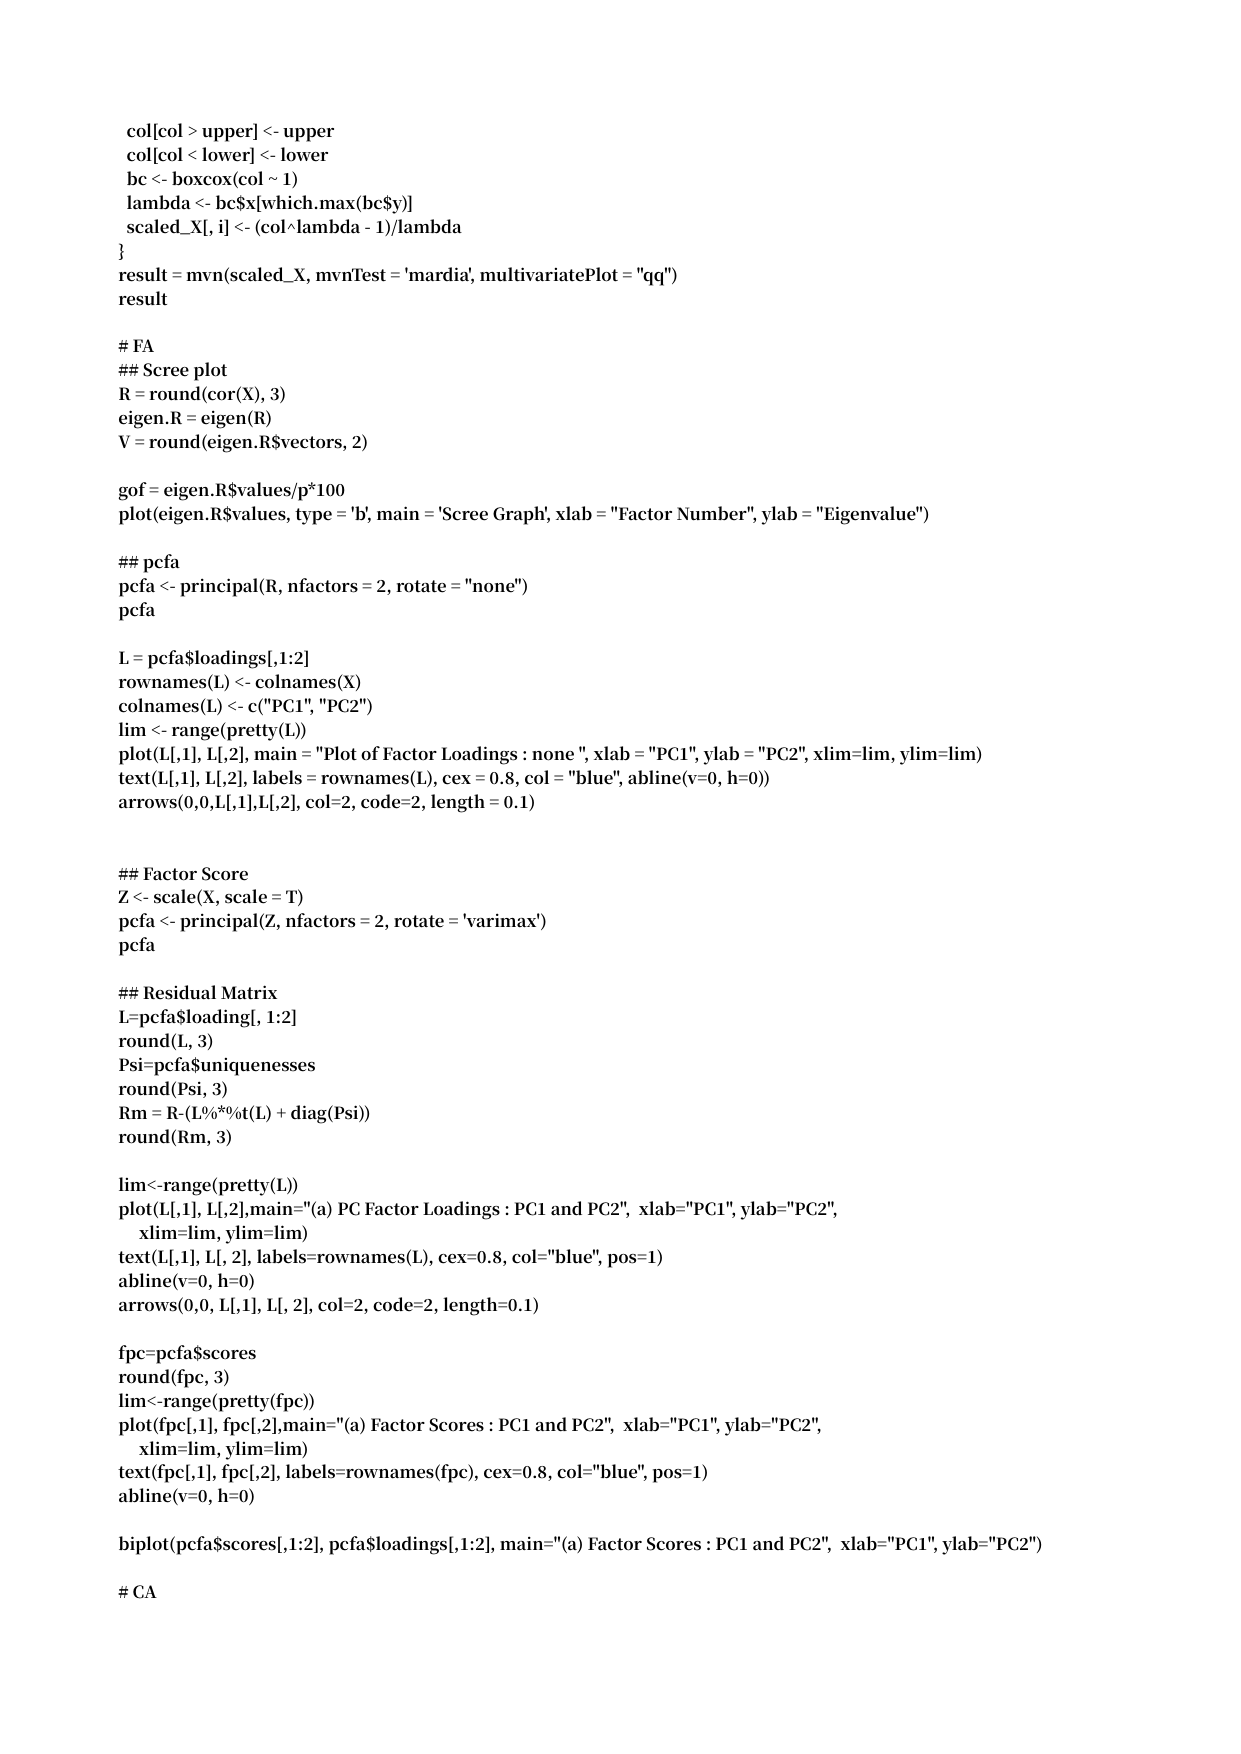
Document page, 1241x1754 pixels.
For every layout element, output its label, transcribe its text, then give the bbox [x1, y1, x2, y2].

text pcfa <- principal(R, nfactors = 2, rotate = "none") [118, 573, 1122, 597]
text L=pcfa$loading[, 1:2] [118, 1004, 1122, 1028]
text Rm = R-(L%*%t(L) + diag(Psi)) [118, 1100, 1122, 1124]
text ## pcfa [118, 549, 1122, 573]
text result [118, 286, 1122, 310]
text eigen.R = eigen(R) [118, 406, 1122, 429]
text plot(L[,1], L[,2], main = "Plot of Factor Loadings : none ", xlab = "PC1", ylab = "PC2", xlim=lim, ylim=lim) [118, 741, 1122, 765]
text col[col < lower] <- lower [118, 142, 1122, 166]
text abline(v=0, h=0) [118, 1484, 1122, 1508]
text plot(fpc[,1], fpc[,2],main="(a) Factor Scores : PC1 and PC2", xlab="PC1", ylab="PC2", [118, 1412, 1122, 1436]
text bc <- boxcox(col ~ 1) [118, 166, 1122, 190]
text plot(L[,1], L[,2],main="(a) PC Factor Loadings : PC1 and PC2", xlab="PC1", ylab="PC2", [118, 1196, 1122, 1220]
text result = mvn(scaled_X, mvnTest = 'mardia', multivariatePlot = "qq") [118, 262, 1122, 286]
text plot(eigen.R$values, type = 'b', main = 'Scree Graph', xlab = "Factor Number", ylab = "Eigenvalue") [118, 501, 1122, 525]
text text(L[,1], L[, 2], labels=rownames(L), cex=0.8, col="blue", pos=1) [118, 1244, 1122, 1268]
text xlim=lim, ylim=lim) [118, 1220, 1122, 1244]
text round(Rm, 3) [118, 1124, 1122, 1148]
text round(fpc, 3) [118, 1364, 1122, 1388]
text text(fpc[,1], fpc[,2], labels=rownames(fpc), cex=0.8, col="blue", pos=1) [118, 1460, 1122, 1484]
text rownames(L) <- colnames(X) [118, 669, 1122, 693]
text # CA [118, 1579, 1122, 1603]
text col[col > upper] <- upper [118, 118, 1122, 142]
text round(L, 3) [118, 1028, 1122, 1052]
text text(L[,1], L[,2], labels = rownames(L), cex = 0.8, col = "blue", abline(v=0, h=0)) [118, 765, 1122, 789]
text biplot(pcfa$scores[,1:2], pcfa$loadings[,1:2], main="(a) Factor Scores : PC1 and PC2", xlab="PC1", ylab="PC2") [118, 1532, 1122, 1556]
text ## Scree plot [118, 358, 1122, 382]
text fpc=pcfa$scores [118, 1340, 1122, 1364]
text xlim=lim, ylim=lim) [118, 1436, 1122, 1460]
text L = pcfa$loadings[,1:2] [118, 645, 1122, 669]
text lambda <- bc$x[which.max(bc$y)] [118, 190, 1122, 214]
text R = round(cor(X), 3) [118, 382, 1122, 406]
text arrows(0,0,L[,1],L[,2], col=2, code=2, length = 0.1) [118, 789, 1122, 813]
text } [118, 238, 1122, 262]
text ## Residual Matrix [118, 981, 1122, 1004]
text pcfa [118, 933, 1122, 957]
text lim <- range(pretty(L)) [118, 717, 1122, 741]
text arrows(0,0, L[,1], L[, 2], col=2, code=2, length=0.1) [118, 1292, 1122, 1316]
text lim<-range(pretty(L)) [118, 1172, 1122, 1196]
text colnames(L) <- c("PC1", "PC2") [118, 693, 1122, 717]
text gof = eigen.R$values/p*100 [118, 477, 1122, 501]
text pcfa [118, 597, 1122, 621]
text Psi=pcfa$uniquenesses [118, 1052, 1122, 1076]
text # FA [118, 334, 1122, 358]
text scaled_X[, i] <- (col^lambda - 1)/lambda [118, 214, 1122, 238]
text pcfa <- principal(Z, nfactors = 2, rotate = 'varimax') [118, 909, 1122, 933]
text lim<-range(pretty(fpc)) [118, 1388, 1122, 1412]
text V = round(eigen.R$vectors, 2) [118, 429, 1122, 453]
text ## Factor Score [118, 861, 1122, 885]
text round(Psi, 3) [118, 1076, 1122, 1100]
text Z <- scale(X, scale = T) [118, 885, 1122, 909]
text abline(v=0, h=0) [118, 1268, 1122, 1292]
